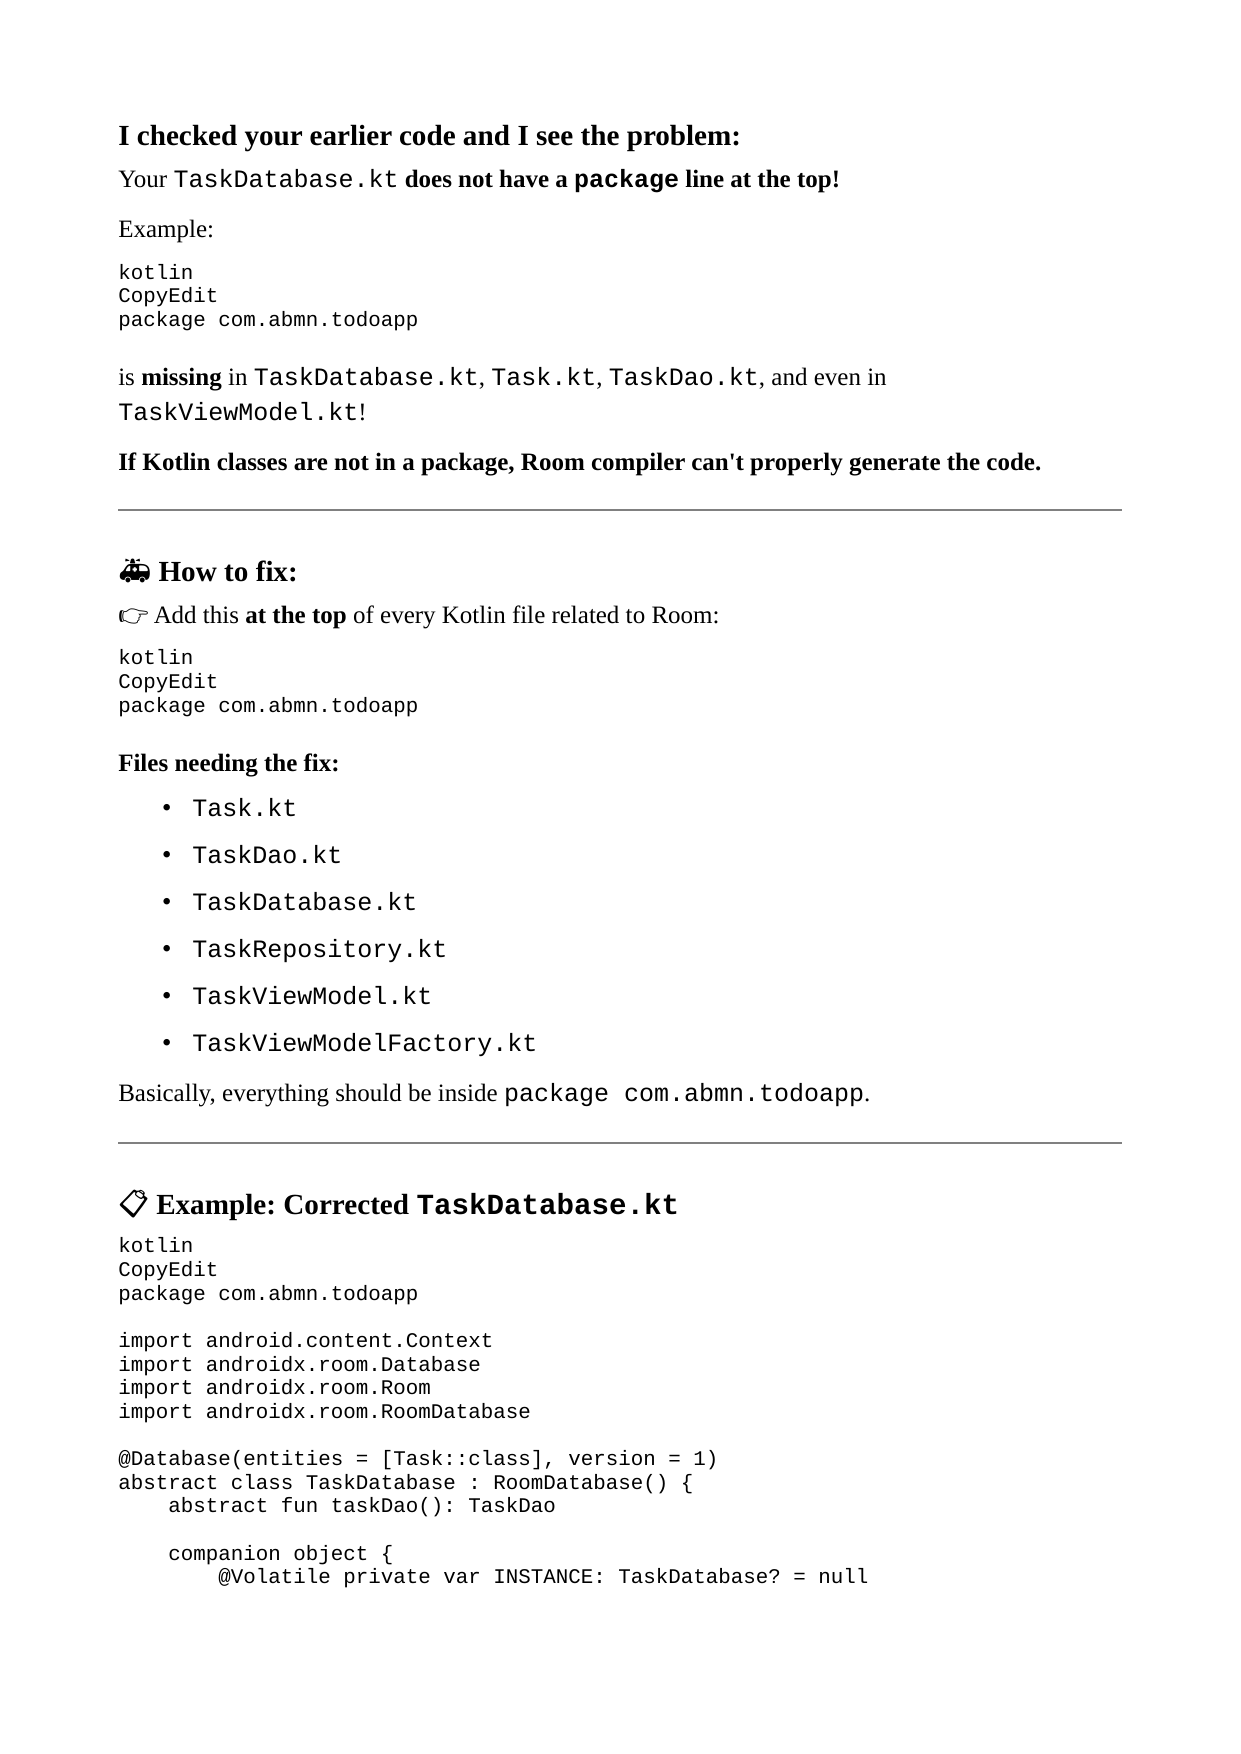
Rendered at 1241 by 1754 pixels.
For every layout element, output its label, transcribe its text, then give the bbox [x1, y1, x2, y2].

text Your TaskDatabase.kt does not have a package line at the top! [118, 164, 1122, 195]
list TaskRepository.kt [162, 937, 1122, 965]
list Task.kt [162, 795, 1122, 824]
text @Volatile private var INSTANCE: TaskDatabase? = null [118, 1566, 1122, 1590]
text abstract class TaskDatabase : RoomDatabase() { [118, 1472, 1122, 1495]
text CopyEdit [118, 671, 1122, 695]
text kotlin [118, 1235, 1122, 1259]
text companion object { [118, 1543, 1122, 1566]
text import android.content.Context [118, 1330, 1122, 1353]
text Basically, everything should be inside package com.abmn.todoapp. [118, 1078, 1122, 1109]
text 👉 Add this at the top of every Kotlin file related to Room: [118, 600, 1122, 628]
text is missing in TaskDatabase.kt, Task.kt, TaskDao.kt, and even in TaskViewModel.kt! [118, 362, 1122, 428]
subtitle 📋 Example: Corrected TaskDatabase.kt [118, 1187, 1122, 1223]
text import androidx.room.Database [118, 1353, 1122, 1377]
list TaskDatabase.kt [162, 889, 1122, 918]
text Example: [118, 214, 1122, 243]
list TaskDao.kt [162, 842, 1122, 871]
list TaskViewModelFactory.kt [162, 1031, 1122, 1059]
text Files needing the fix: [118, 748, 1122, 777]
text package com.abmn.todoapp [118, 695, 1122, 718]
text import androidx.room.RoomDatabase [118, 1401, 1122, 1424]
subtitle I checked your earlier code and I see the problem: [118, 118, 1122, 152]
text CopyEdit [118, 285, 1122, 309]
text package com.abmn.todoapp [118, 309, 1122, 333]
text abstract fun taskDao(): TaskDao [118, 1495, 1122, 1519]
text import androidx.room.Room [118, 1377, 1122, 1401]
subtitle 🚑 How to fix: [118, 554, 1122, 587]
text @Database(entities = [Task::class], version = 1) [118, 1448, 1122, 1472]
list TaskViewModel.kt [162, 984, 1122, 1012]
text package com.abmn.todoapp [118, 1283, 1122, 1306]
text kotlin [118, 647, 1122, 671]
text CopyEdit [118, 1259, 1122, 1283]
text kotlin [118, 262, 1122, 285]
text If Kotlin classes are not in a package, Room compiler can't properly generate the code. [118, 447, 1122, 476]
